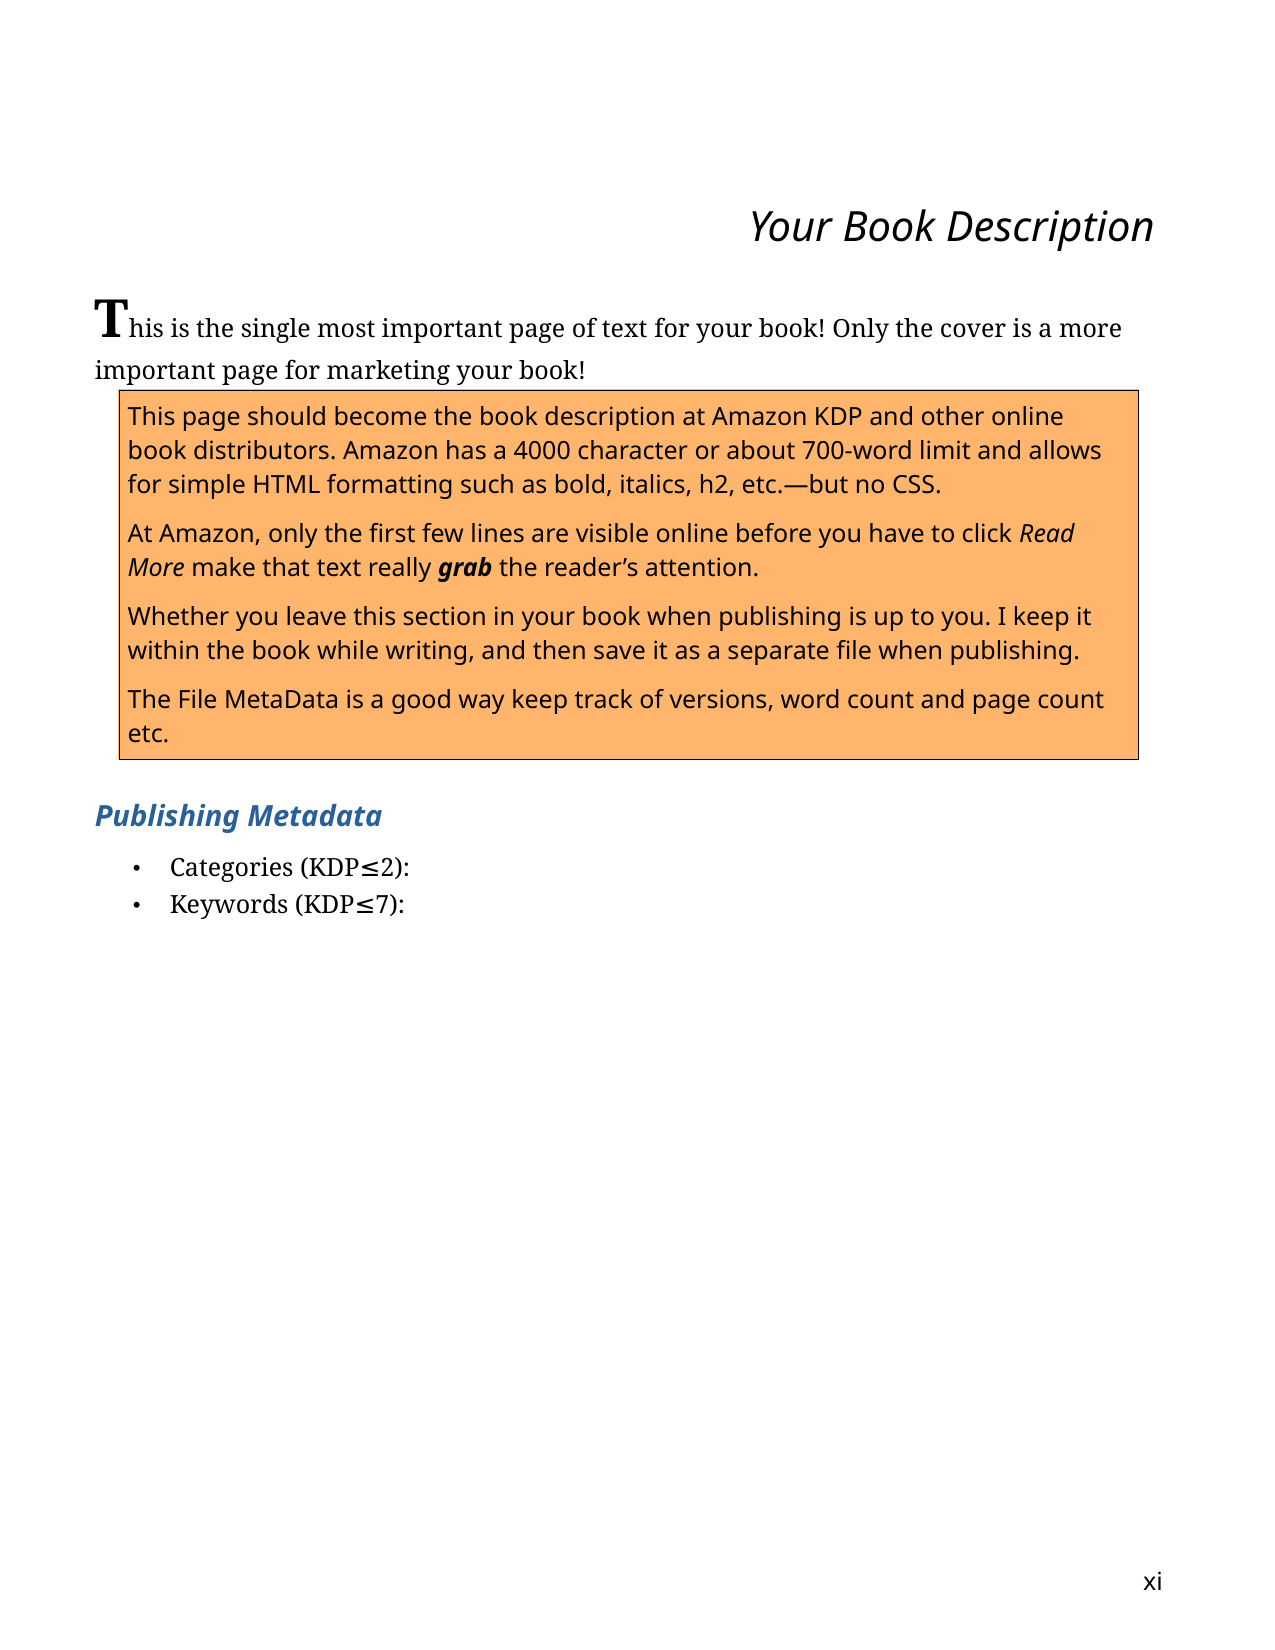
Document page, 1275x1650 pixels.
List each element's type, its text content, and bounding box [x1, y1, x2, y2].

list Categories (KDP≤2): [132, 849, 1162, 883]
text At Amazon, only the first few lines are visible online before you have to click Read More make that text really grab the reader’s attention. [120, 507, 1138, 584]
text The File MetaData is a good way keep track of versions, word count and page count etc. [120, 673, 1138, 759]
text Whether you leave this section in your book when publishing is up to you. I keep it within the book while writing, and then save it as a separate file when publishing. [120, 590, 1138, 667]
text This is the single most important page of text for your book! Only the cover is a more important page for marketing your book! [94, 281, 1162, 386]
subtitle Publishing Metadata [94, 795, 1162, 834]
text This page should become the book description at Amazon KDP and other online book distributors. Amazon has a 4000 character or about 700-word limit and allows for simple HTML formatting such as bold, italics, h2, etc.—but no CSS. [120, 391, 1138, 501]
subtitle Your Book Description [94, 194, 1162, 257]
list Keywords (KDP≤7): [132, 886, 1162, 920]
